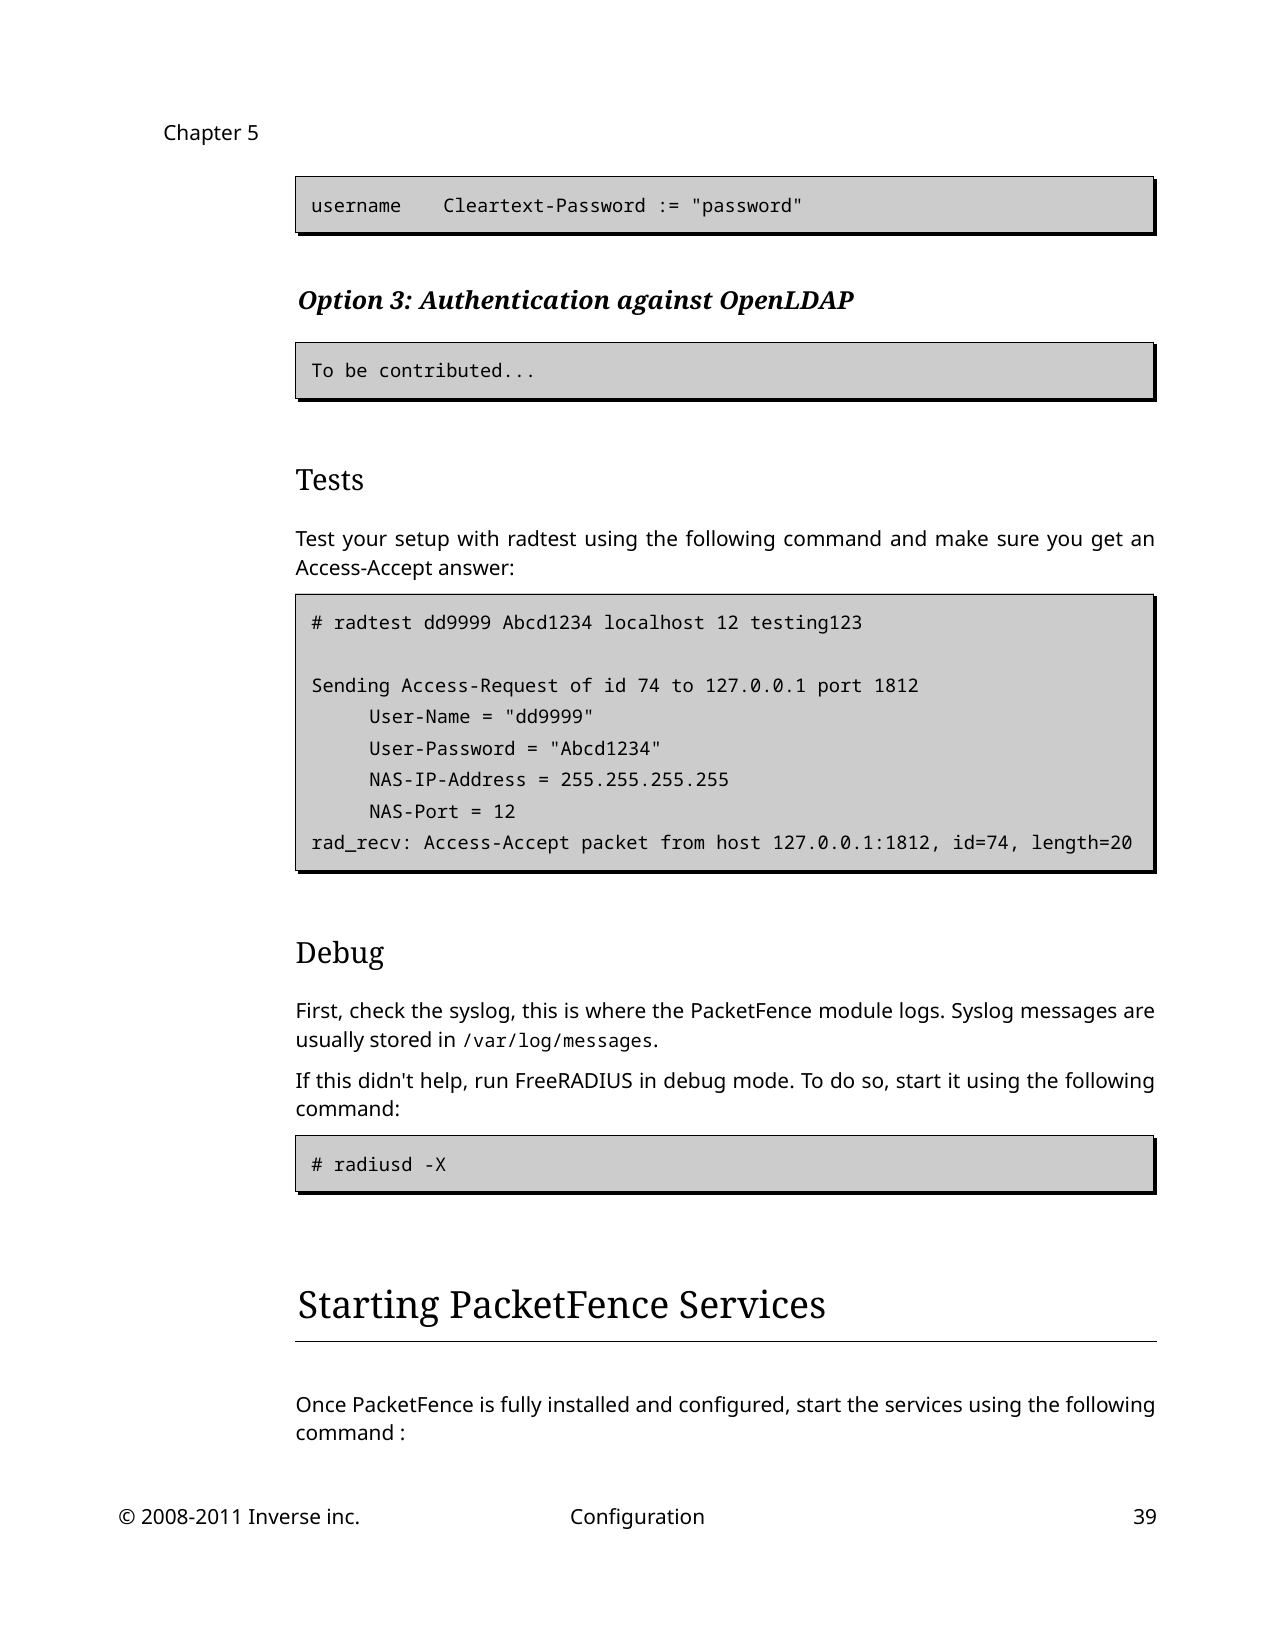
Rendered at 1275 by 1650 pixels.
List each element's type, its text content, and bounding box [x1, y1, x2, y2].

text # radiusd -X [296, 1136, 1153, 1191]
text NAS-IP-Address = 255.255.255.255 [296, 751, 1153, 782]
text rad_recv: Access-Accept packet from host 127.0.0.1:1812, id=74, length=20 [296, 814, 1153, 870]
text username Cleartext-Password := "password" [296, 177, 1153, 232]
text First, check the syslog, this is where the PacketFence module logs. Syslog messages are usually stored in /var/log/messages. [295, 996, 1157, 1053]
text Sending Access-Request of id 74 to 127.0.0.1 port 1812 [296, 656, 1153, 688]
text To be contributed... [296, 343, 1153, 398]
text Once PacketFence is fully installed and configured, start the services using the following command : [295, 1390, 1157, 1447]
subtitle Starting PacketFence Services [295, 1278, 1157, 1341]
text User-Password = "Abcd1234" [296, 719, 1153, 751]
text NAS-Port = 12 [296, 782, 1153, 814]
subtitle Debug [295, 932, 1157, 972]
subtitle Option 3: Authentication against OpenLDAP [260, 283, 1157, 317]
text If this didn't help, run FreeRADIUS in debug mode. To do so, start it using the following command: [295, 1066, 1157, 1123]
text # radtest dd9999 Abcd1234 localhost 12 testing123 [296, 595, 1153, 625]
text Test your setup with radtest using the following command and make sure you get an Access-Accept answer: [295, 524, 1157, 581]
text User-Name = "dd9999" [296, 688, 1153, 719]
subtitle Tests [295, 460, 1157, 499]
